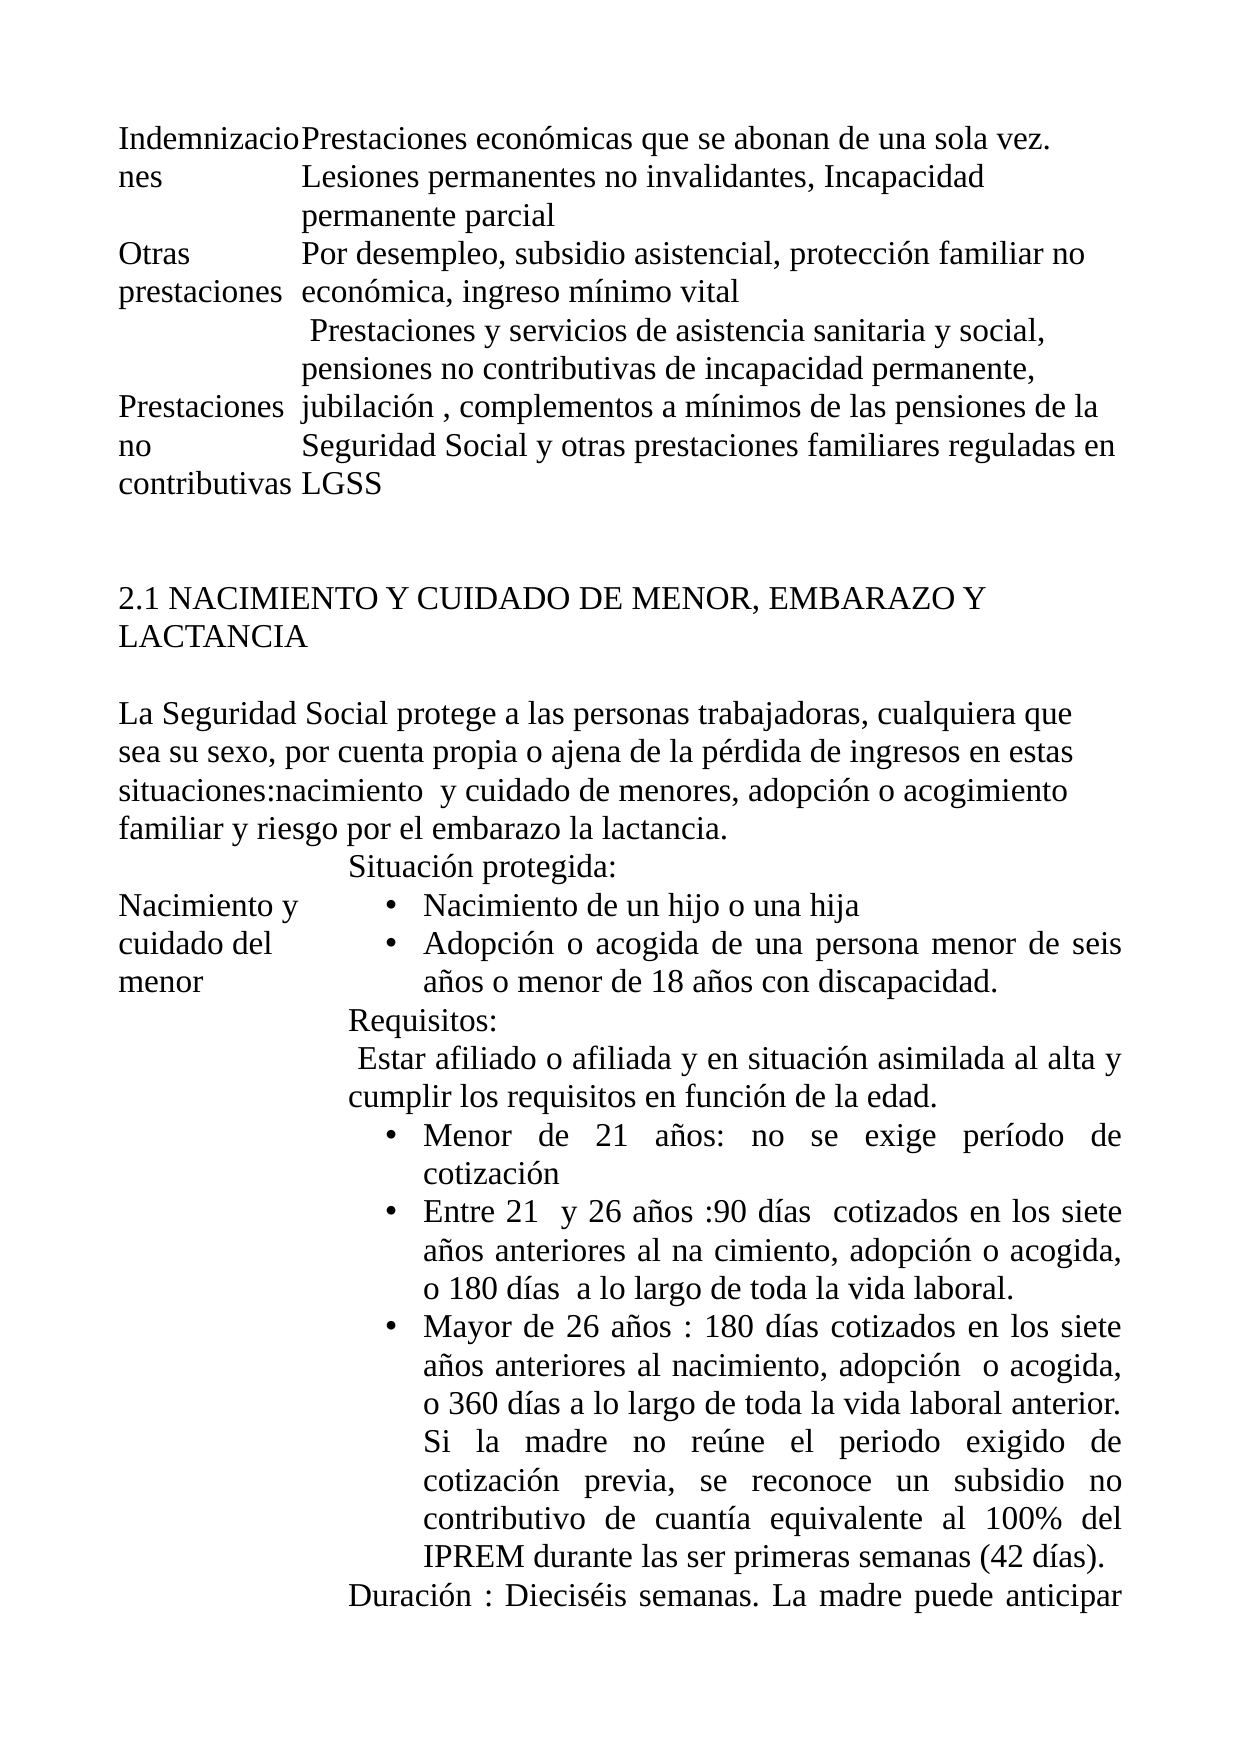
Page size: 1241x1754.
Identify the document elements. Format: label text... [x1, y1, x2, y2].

table_cell Prestaciones no contributivas [118, 310, 301, 501]
table_header Nacimiento y cuidado del menor [118, 846, 348, 1613]
table_cell Por desempleo, subsidio asistencial, protección familiar no económica, ingreso mínimo vital [301, 233, 1123, 310]
table_header Situación protegida: Nacimiento de un hijo o una hija Adopción o acogida de una persona menor de seis años o menor de 18 años con discapacidad. Requisitos: Estar afiliado o afiliada y en situación asimilada al alta y cumplir los requisitos en función de la edad. Menor de 21 años: no se exige período de cotización Entre 21 y 26 años :90 días cotizados en los siete años anteriores al na cimiento, adopción o acogida, o 180 días a lo largo de toda la vida laboral. Mayor de 26 años : 180 días cotizados en los siete años anteriores al nacimiento, adopción o acogida, o 360 días a lo largo de toda la vida laboral anterior. Si la madre no reúne el periodo exigido de cotización previa, se reconoce un subsidio no contributivo de cuantía equivalente al 100% del IPREM durante las ser primeras semanas (42 días). Duración : Dieciséis semanas. La madre puede anticipar [348, 846, 1123, 1613]
text 2.1 NACIMIENTO Y CUIDADO DE MENOR, EMBARAZO Y LACTANCIA [118, 578, 1122, 655]
table_cell Otras prestaciones [118, 233, 301, 310]
text La Seguridad Social protege a las personas trabajadoras, cualquiera que sea su sexo, por cuenta propia o ajena de la pérdida de ingresos en estas situaciones:nacimiento y cuidado de menores, adopción o acogimiento familiar y riesgo por el embarazo la lactancia. [118, 693, 1122, 846]
table_cell Prestaciones económicas que se abonan de una sola vez. Lesiones permanentes no invalidantes, Incapacidad permanente parcial [301, 118, 1123, 233]
table_cell Indemnizaciones [118, 118, 301, 233]
table_cell Prestaciones y servicios de asistencia sanitaria y social, pensiones no contributivas de incapacidad permanente, jubilación , complementos a mínimos de las pensiones de la Seguridad Social y otras prestaciones familiares reguladas en LGSS [301, 310, 1123, 501]
